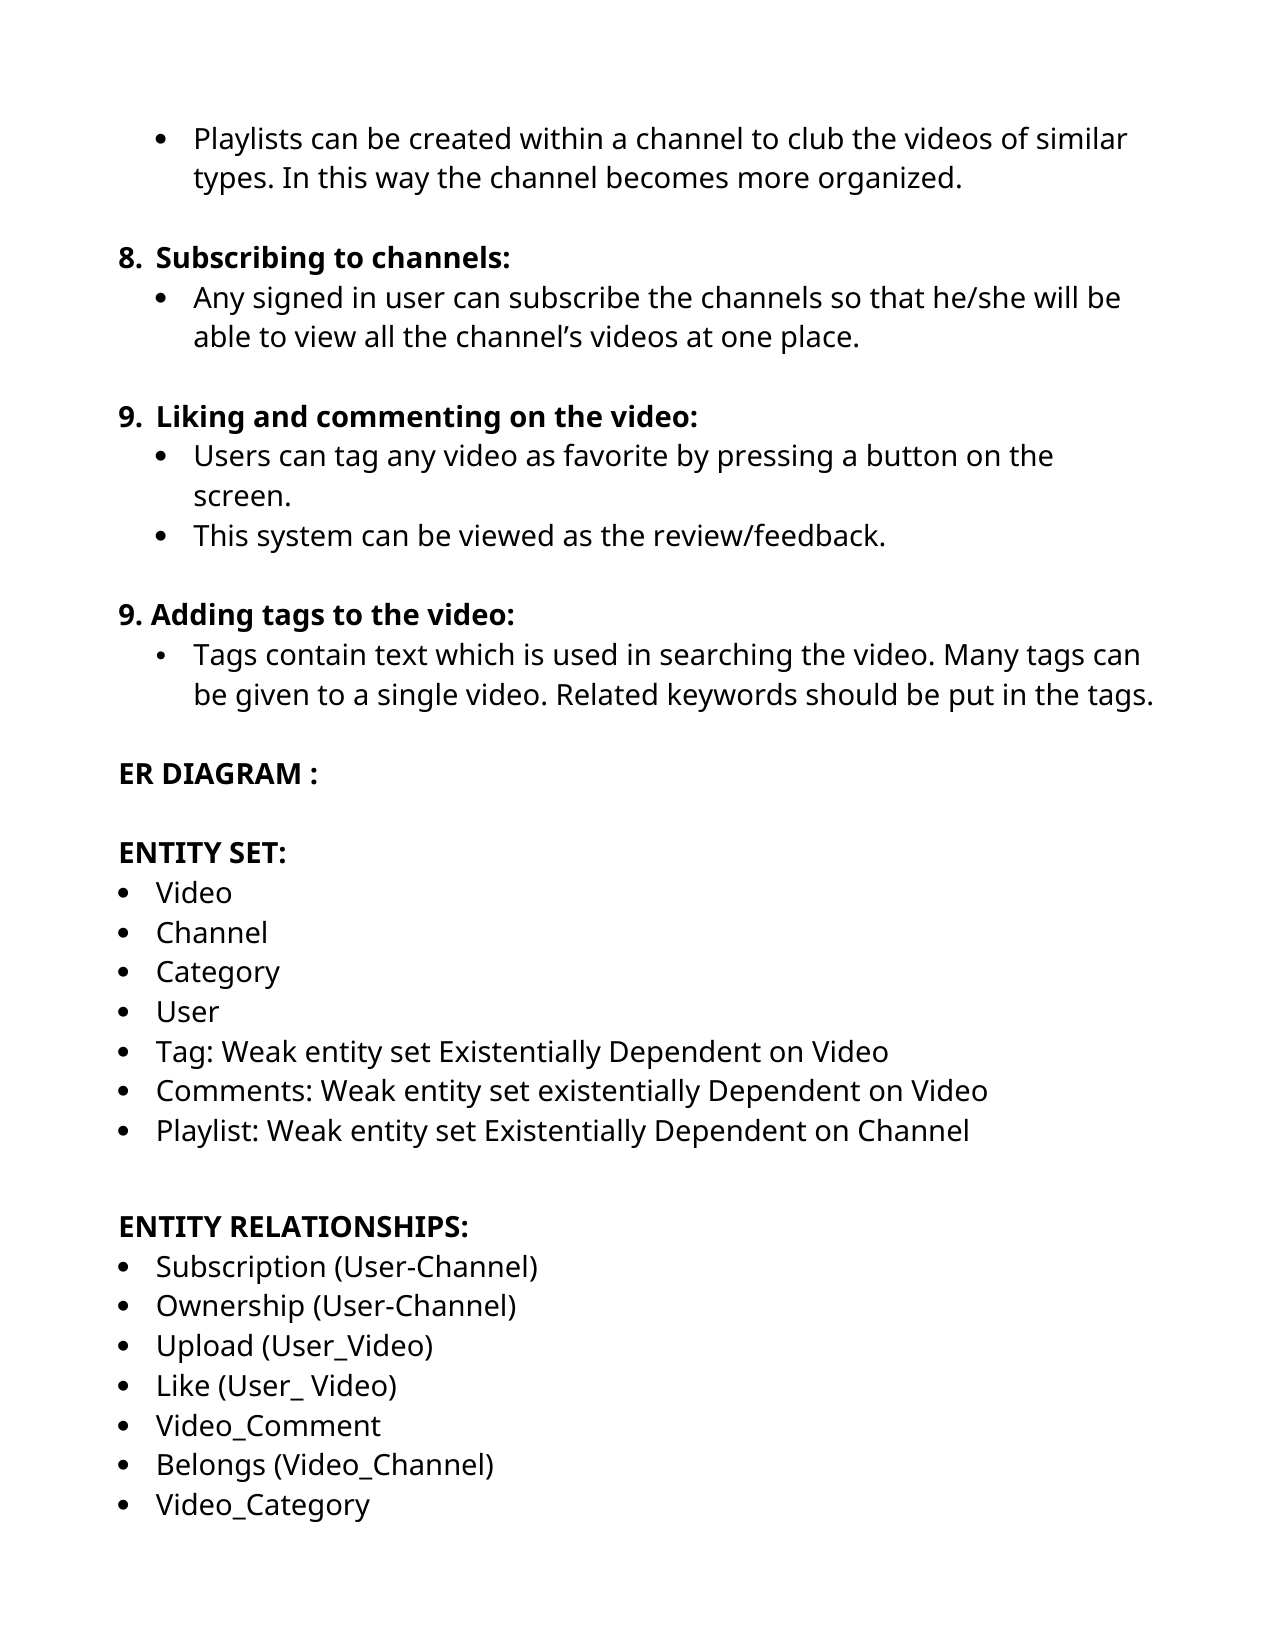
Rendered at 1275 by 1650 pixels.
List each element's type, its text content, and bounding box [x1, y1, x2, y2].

list Liking and commenting on the video: [118, 396, 1157, 436]
list Upload (User_Video) [118, 1325, 1157, 1365]
list Belongs (Video_Channel) [118, 1444, 1157, 1484]
text ENTITY SET: [118, 832, 1157, 872]
list Tag: Weak entity set Existentially Dependent on Video [118, 1031, 1157, 1071]
text 9. Adding tags to the video: [118, 594, 1157, 634]
list Subscription (User-Channel) [118, 1246, 1157, 1286]
list Comments: Weak entity set existentially Dependent on Video [118, 1071, 1157, 1110]
list Video [118, 872, 1157, 912]
list User [118, 991, 1157, 1031]
list Category [118, 952, 1157, 991]
list Subscribing to channels: [118, 237, 1157, 277]
list Ownership (User-Channel) [118, 1286, 1157, 1325]
list Video_Comment [118, 1405, 1157, 1444]
list Playlist: Weak entity set Existentially Dependent on Channel [118, 1110, 1157, 1150]
list Like (User_ Video) [118, 1365, 1157, 1405]
list This system can be viewed as the review/feedback. [156, 515, 1157, 555]
list Tags contain text which is used in searching the video. Many tags can be given to a single video. Related keywords should be put in the tags. [156, 634, 1157, 713]
text ER DIAGRAM : [118, 753, 1157, 793]
list Playlists can be created within a channel to club the videos of similar types. In this way the channel becomes more organized. [156, 118, 1157, 197]
text ENTITY RELATIONSHIPS: [118, 1206, 1157, 1246]
list Channel [118, 912, 1157, 952]
list Any signed in user can subscribe the channels so that he/she will be able to view all the channel’s videos at one place. [156, 277, 1157, 356]
list Video_Category [118, 1484, 1157, 1524]
list Users can tag any video as favorite by pressing a button on the screen. [156, 436, 1157, 515]
